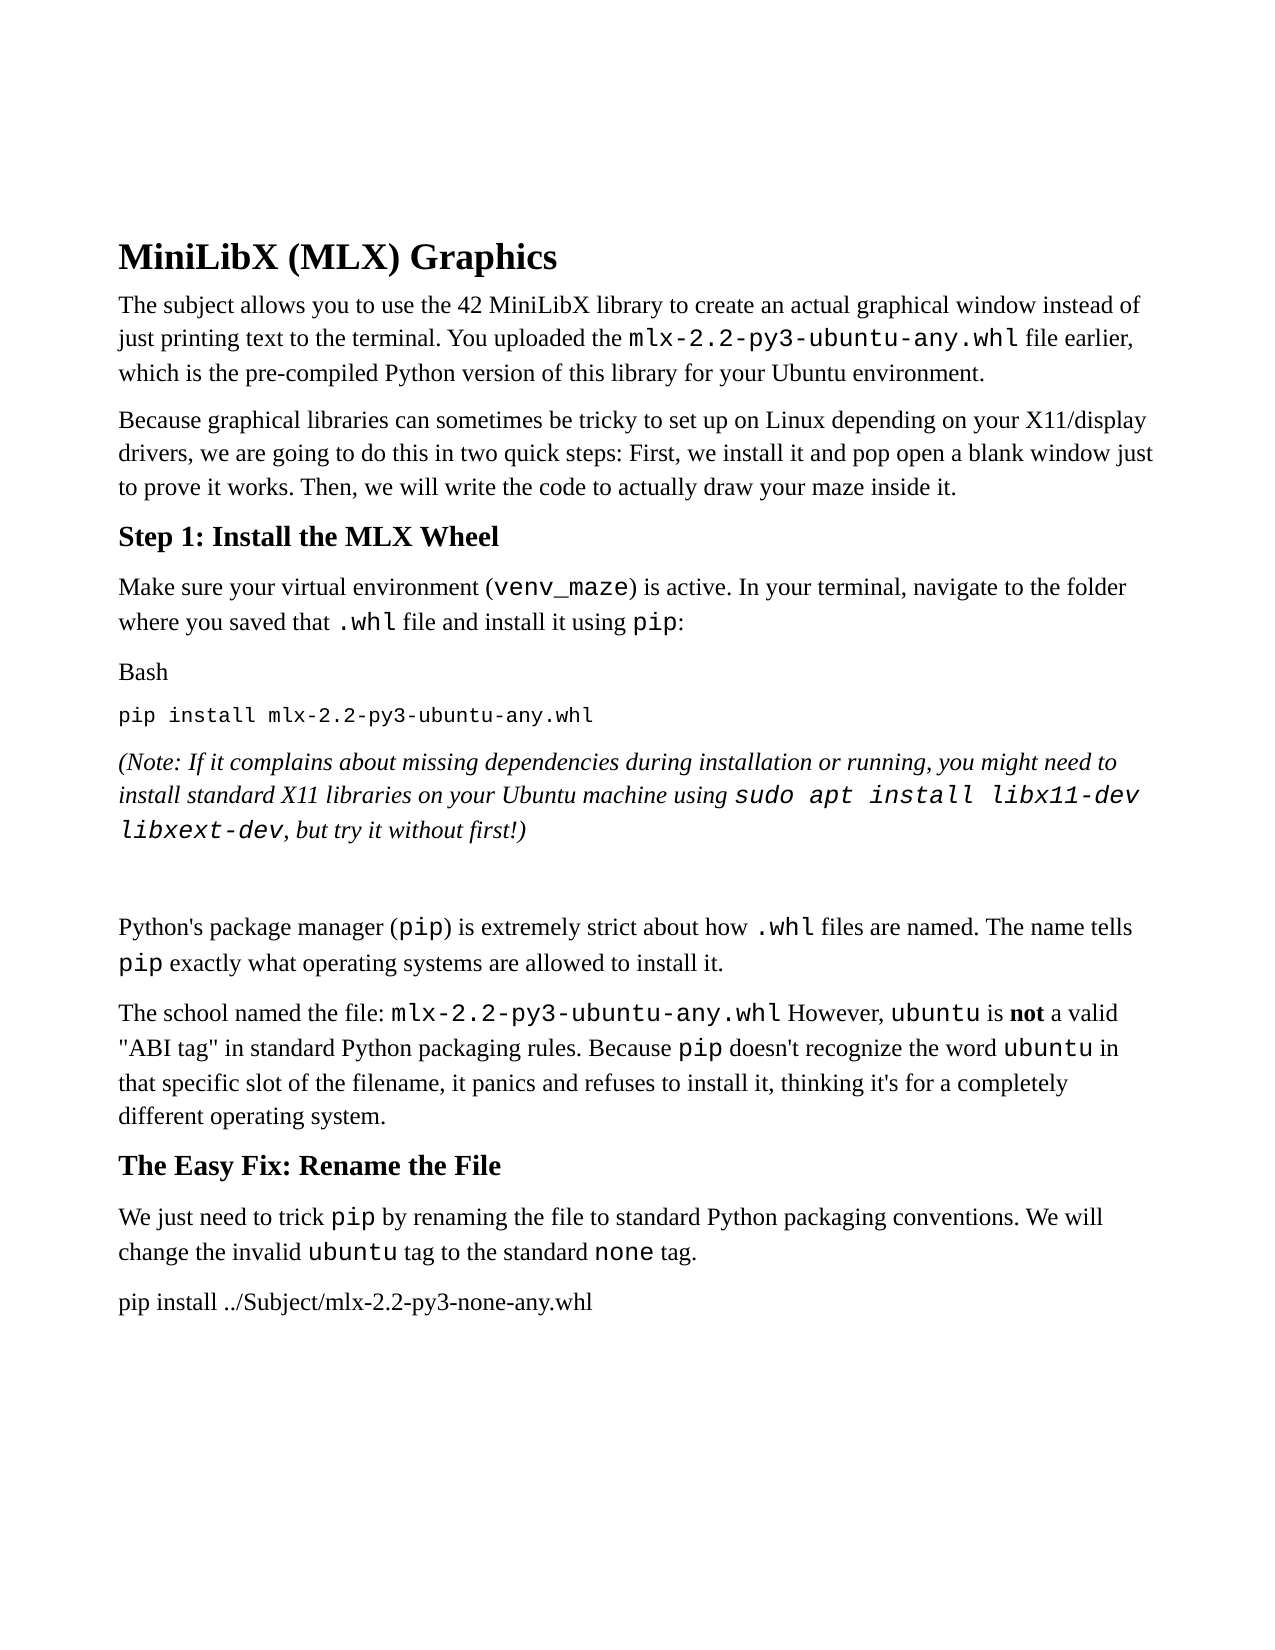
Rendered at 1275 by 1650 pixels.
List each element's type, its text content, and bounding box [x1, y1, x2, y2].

text The school named the file: mlx-2.2-py3-ubuntu-any.whl However, ubuntu is not a valid "ABI tag" in standard Python packaging rules. Because pip doesn't recognize the word ubuntu in that specific slot of the filename, it panics and refuses to install it, thinking it's for a completely different operating system. [118, 998, 1157, 1129]
text Bash [118, 657, 1157, 686]
text pip install mlx-2.2-py3-ubuntu-any.whl [118, 705, 1157, 729]
text Make sure your virtual environment (venv_maze) is active. In your terminal, navigate to the folder where you saved that .whl file and install it using pip: [118, 572, 1157, 638]
text We just need to trick pip by renaming the file to standard Python packaging conventions. We will change the invalid ubuntu tag to the standard none tag. [118, 1202, 1157, 1267]
text Python's package manager (pip) is extremely strict about how .whl files are named. The name tells pip exactly what operating systems are allowed to install it. [118, 912, 1157, 978]
text pip install ../Subject/mlx-2.2-py3-none-any.whl [118, 1287, 1157, 1315]
subtitle Step 1: Install the MLX Wheel [118, 519, 1157, 553]
subtitle The Easy Fix: Rename the File [118, 1148, 1157, 1182]
subtitle MiniLibX (MLX) Graphics [118, 234, 1157, 277]
text (Note: If it complains about missing dependencies during installation or running, you might need to install standard X11 libraries on your Ubuntu machine using sudo apt install libx11-dev libxext-dev, but try it without first!) [118, 747, 1157, 846]
text Because graphical libraries can sometimes be tricky to set up on Linux depending on your X11/display drivers, we are going to do this in two quick steps: First, we install it and pop open a blank window just to prove it works. Then, we will write the code to actually draw your maze inside it. [118, 406, 1157, 500]
text The subject allows you to use the 42 MiniLibX library to create an actual graphical window instead of just printing text to the terminal. You uploaded the mlx-2.2-py3-ubuntu-any.whl file earlier, which is the pre-compiled Python version of this library for your Ubuntu environment. [118, 290, 1157, 387]
